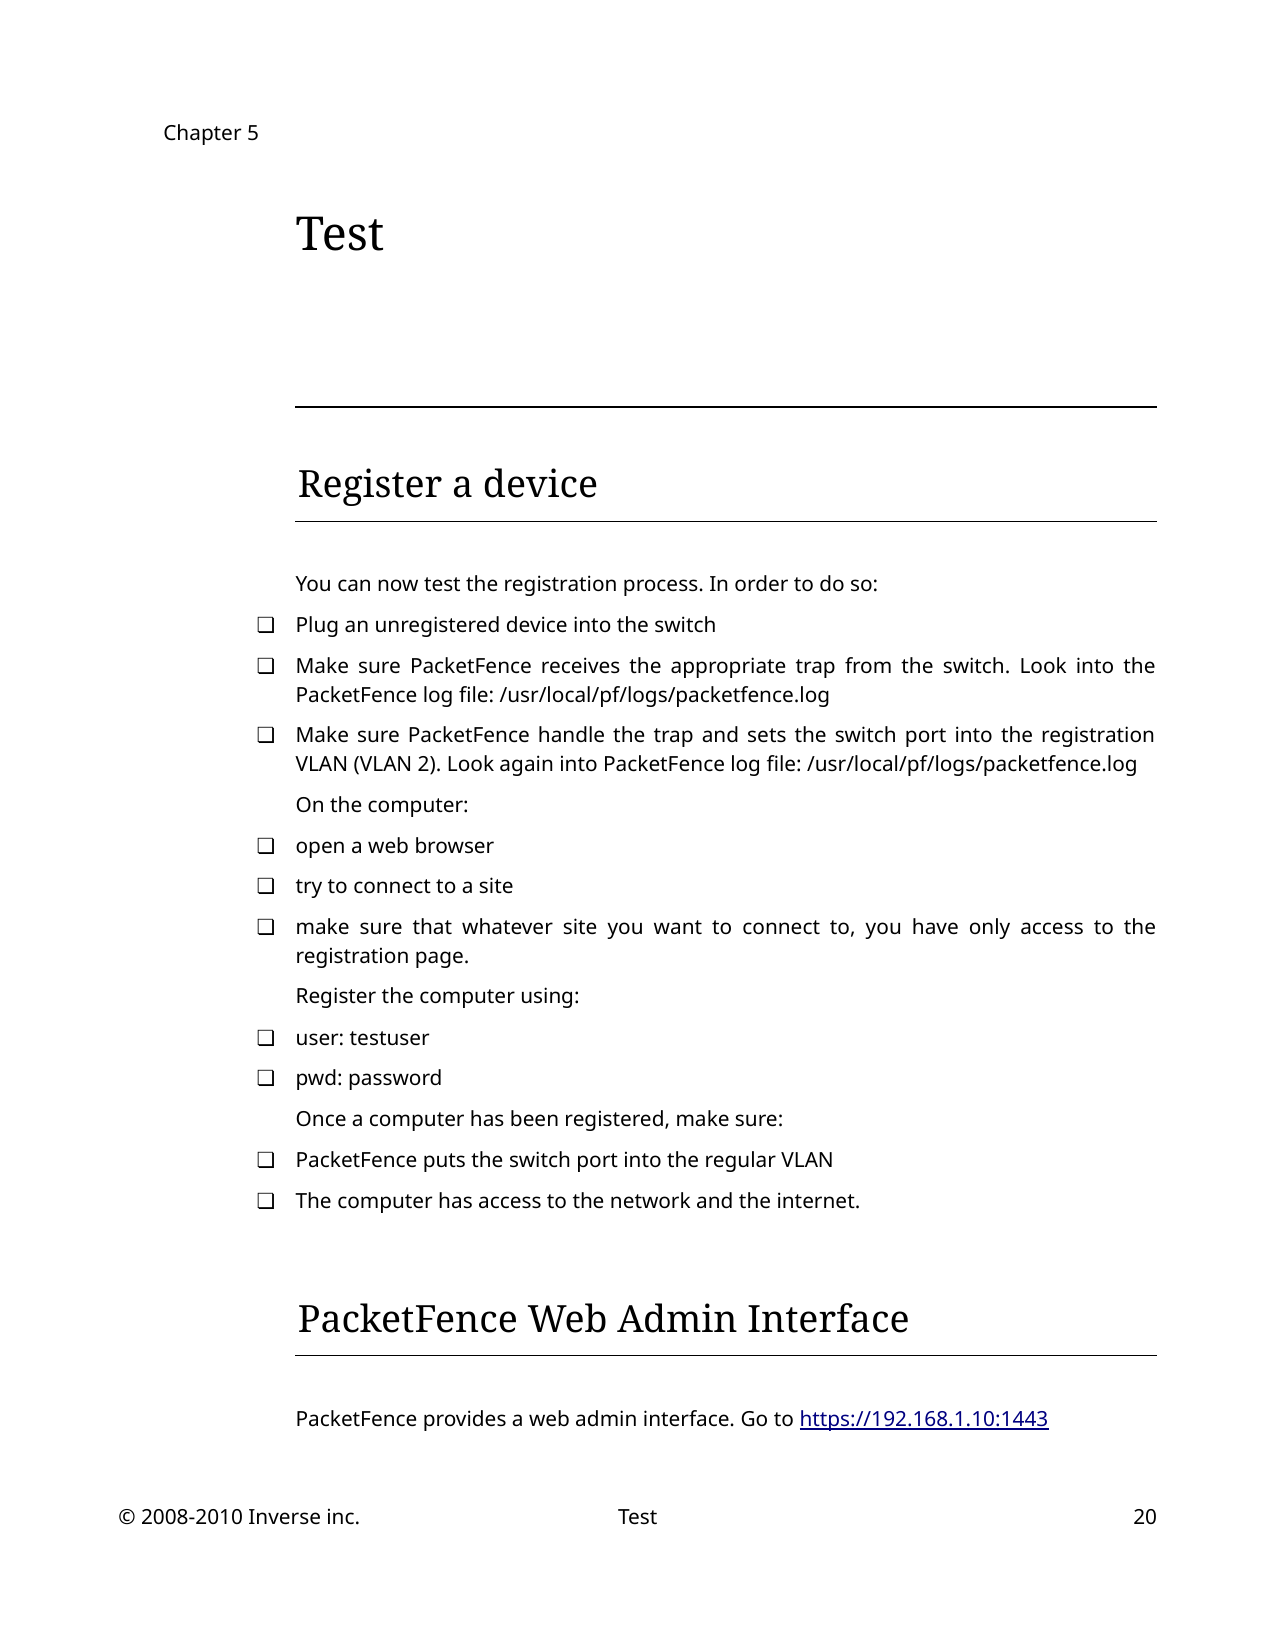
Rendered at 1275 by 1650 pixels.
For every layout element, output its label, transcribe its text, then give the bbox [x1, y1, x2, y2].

list ❏ Plug an unregistered device into the switch [256, 610, 1157, 639]
list ❏ open a web browser [256, 831, 1157, 859]
text PacketFence provides a web admin interface. Go to https://192.168.1.10:1443 [295, 1404, 1157, 1433]
list ❏ try to connect to a site [256, 872, 1157, 900]
list ❏ make sure that whatever site you want to connect to, you have only access to the registration page. [256, 912, 1157, 969]
text Register the computer using: [295, 982, 1157, 1010]
list ❏ Make sure PacketFence handle the trap and sets the switch port into the registration VLAN (VLAN 2). Look again into PacketFence log file: /usr/local/pf/logs/packetfence.log [256, 721, 1157, 777]
list ❏ Make sure PacketFence receives the appropriate trap from the switch. Look into the PacketFence log file: /usr/local/pf/logs/packetfence.log [256, 651, 1157, 708]
list ❏ pwd: password [256, 1063, 1157, 1092]
text Once a computer has been registered, make sure: [295, 1104, 1157, 1133]
text You can now test the registration process. In order to do so: [295, 569, 1157, 598]
subtitle Test [295, 201, 1157, 406]
list ❏ The computer has access to the network and the internet. [256, 1186, 1157, 1214]
subtitle Register a device [295, 458, 1157, 521]
subtitle PacketFence Web Admin Interface [295, 1293, 1157, 1355]
text On the computer: [295, 790, 1157, 818]
list ❏ user: testuser [256, 1023, 1157, 1051]
list ❏ PacketFence puts the switch port into the regular VLAN [256, 1145, 1157, 1174]
